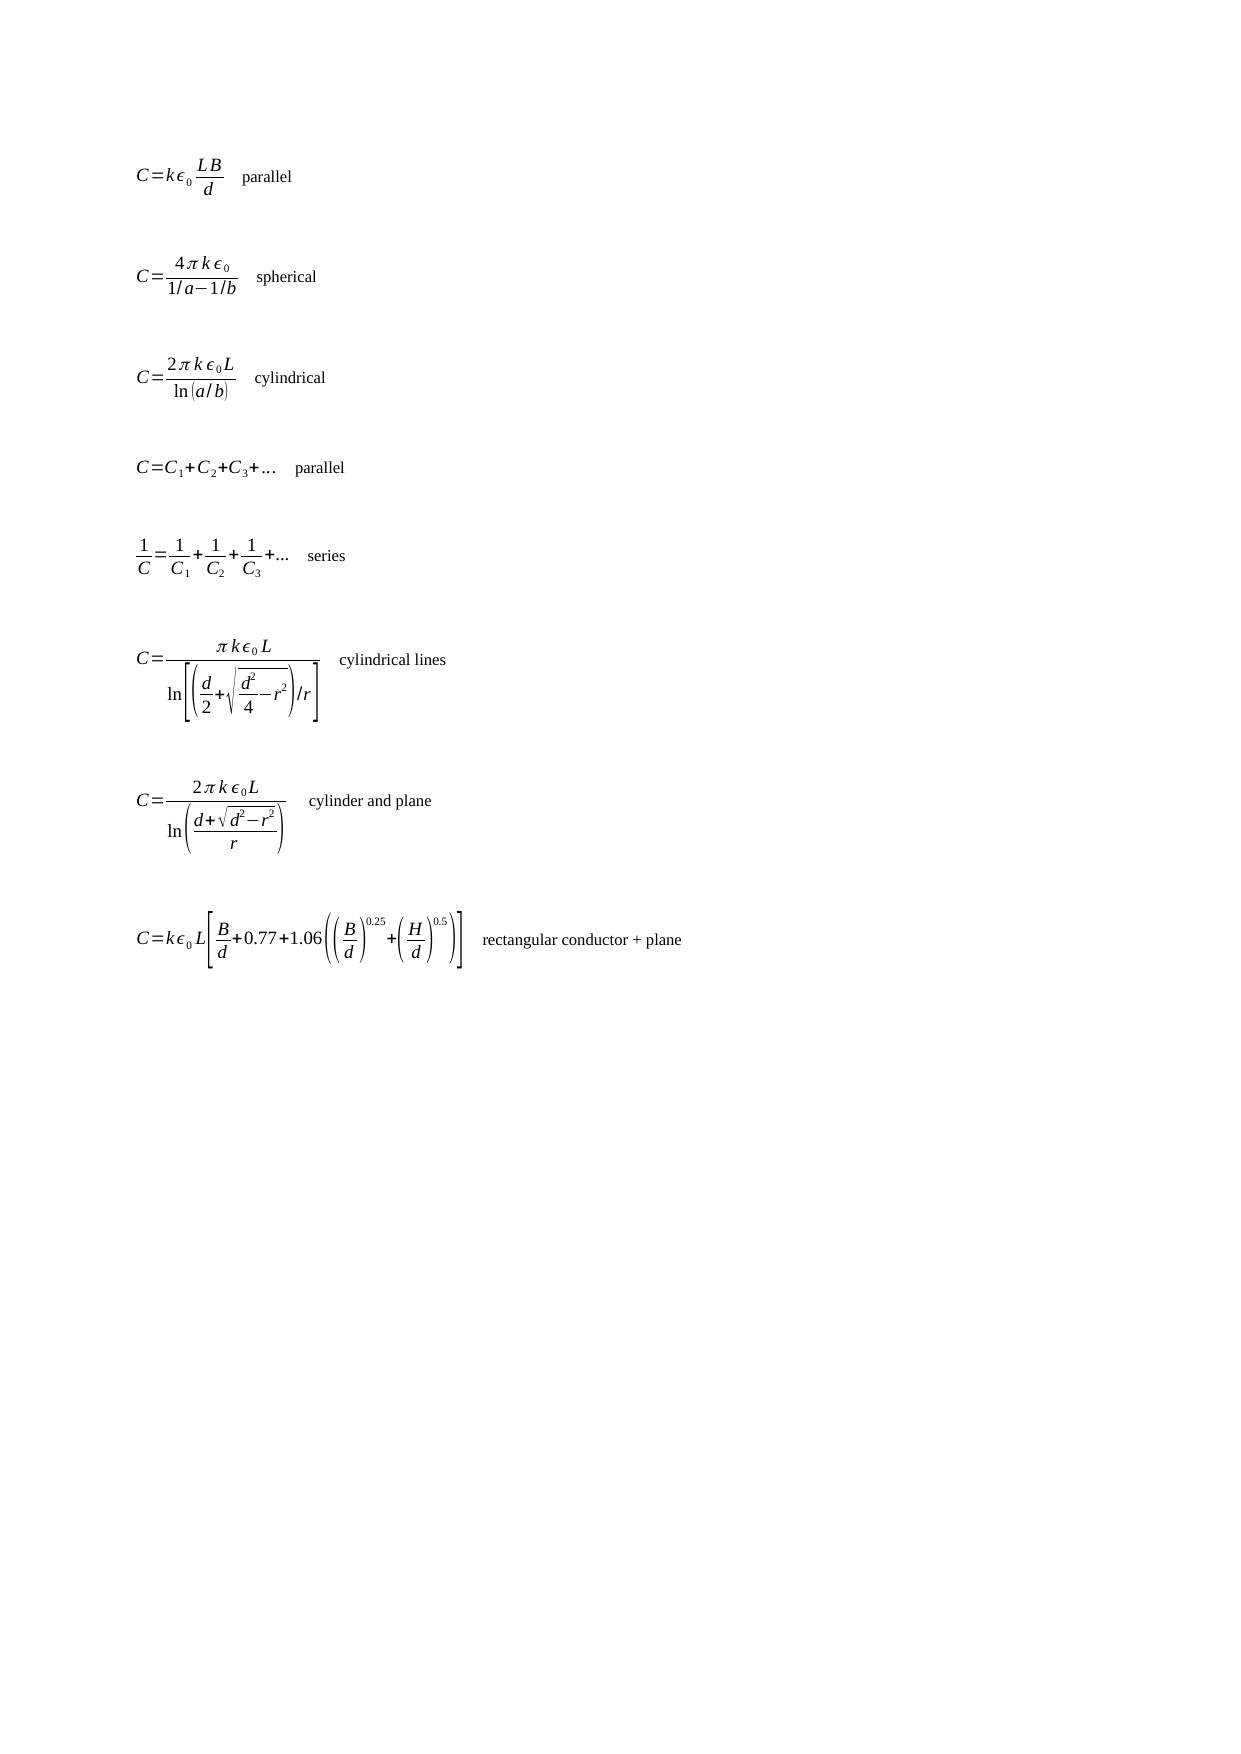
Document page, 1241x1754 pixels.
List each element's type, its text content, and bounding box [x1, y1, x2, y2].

text cylindrical lines [118, 635, 1122, 722]
text rectangular conductor + plane [118, 910, 1122, 969]
text cylinder and plane [118, 776, 1122, 856]
text parallel [118, 457, 1122, 480]
text series [118, 534, 1122, 581]
text spherical [118, 253, 1122, 299]
text cylindrical [118, 353, 1122, 403]
text parallel [118, 155, 1122, 199]
